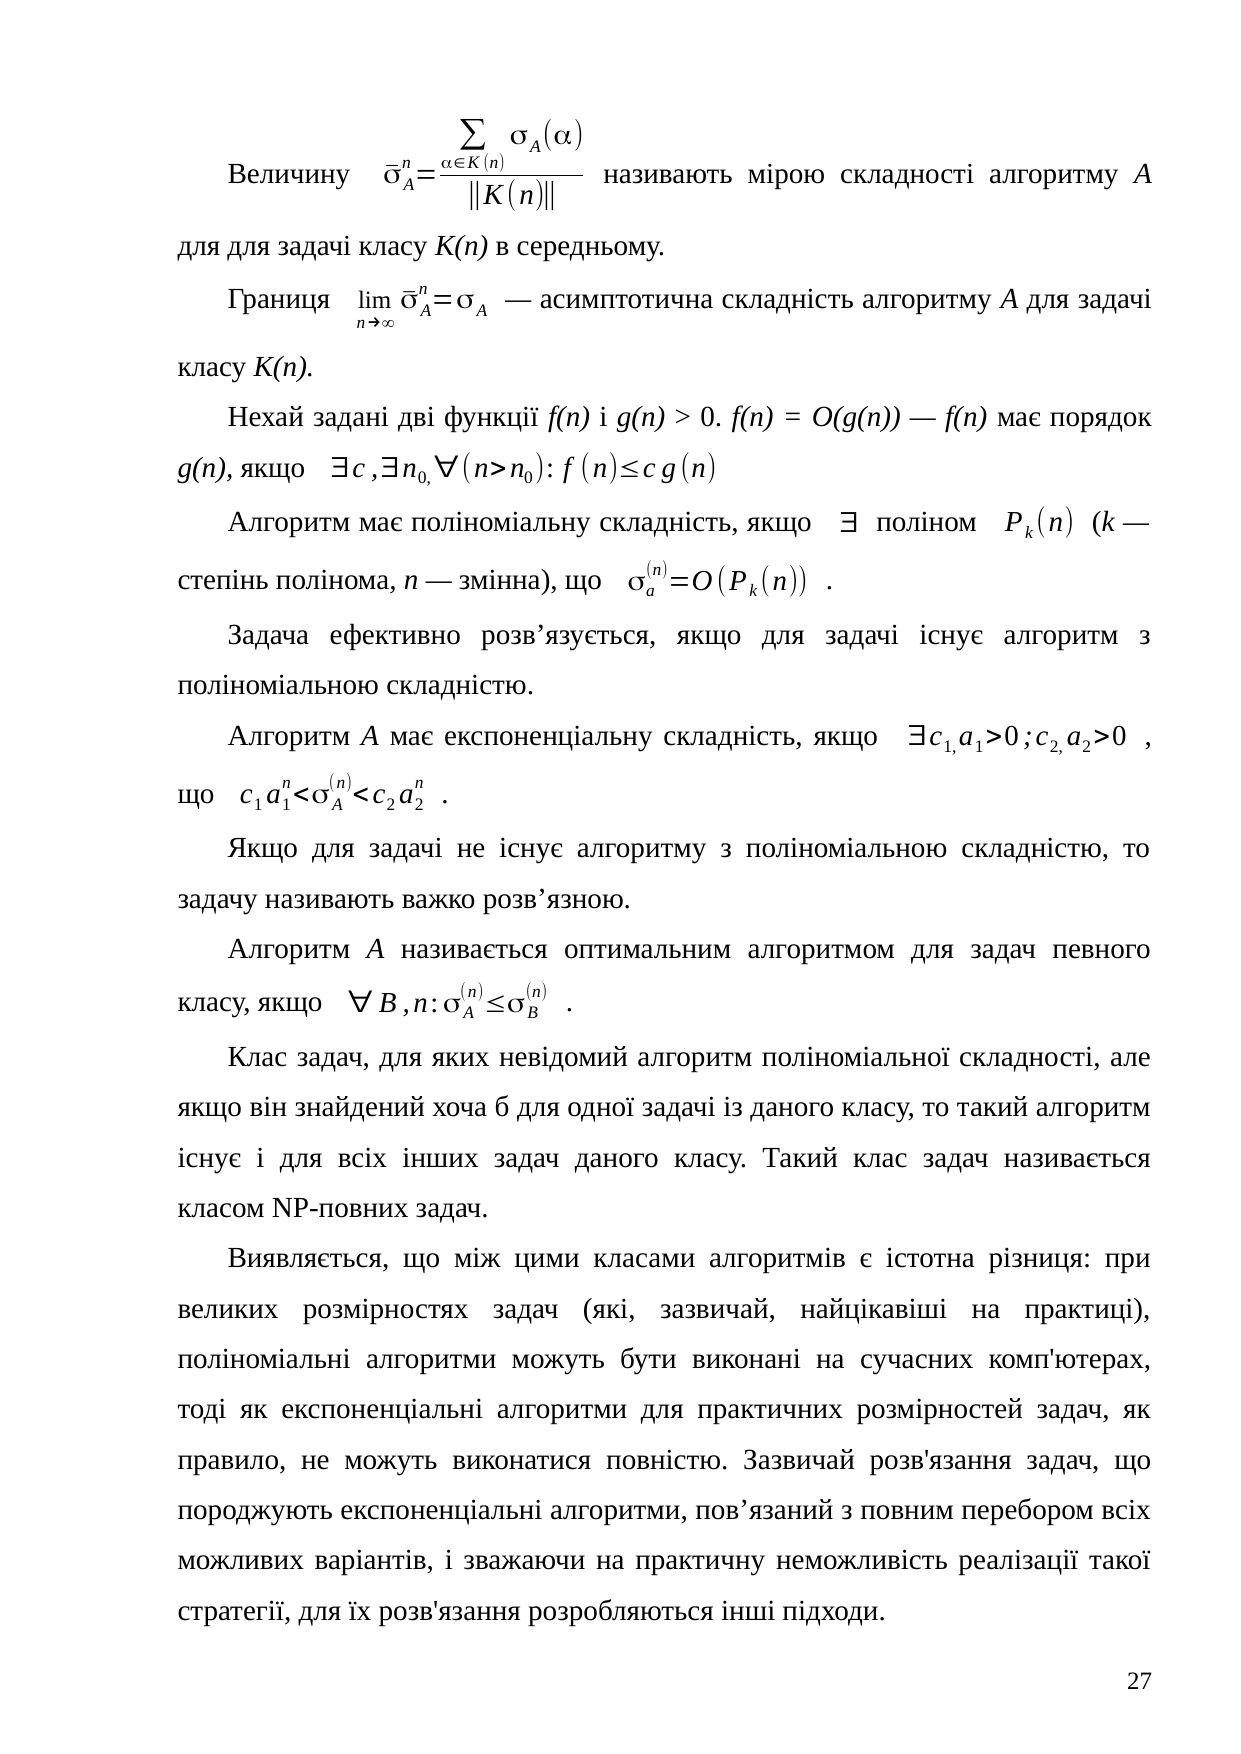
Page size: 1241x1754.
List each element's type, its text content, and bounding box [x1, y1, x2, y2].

text Виявляється, що між цими класами алгоритмів є істотна різниця: при великих розмірностях задач (які, зазвичай, найцікавіші на практиці), поліноміальні алгоритми можуть бути виконані на сучасних комп'ютерах, тоді як експоненціальні алгоритми для практичних розмірностей задач, як правило, не можуть виконатися повністю. Зазвичай розв'язання задач, що породжують експоненціальні алгоритми, пов’язаний з повним перебором всіх можливих варіантів, і зважаючи на практичну неможливість реалізації такої стратегії, для їх розв'язання розробляються інші підходи. [177, 1241, 1152, 1626]
text Якщо для задачі не існує алгоритму з поліноміальною складністю, то задачу називають важко розв’язною. [177, 830, 1152, 914]
text Алгоритм має поліноміальну складність, якщо поліном (k — степінь полінома, n — змінна), що . [177, 504, 1152, 600]
text Клас задач, для яких невідомий алгоритм поліноміальної складності, але якщо він знайдений хоча б для одної задачі із даного класу, то такий алгоритм існує і для всіх інших задач даного класу. Такий клас задач називається класом NP-повних задач. [177, 1039, 1152, 1224]
text Нехай задані дві функції f(n) i g(n) > 0. f(n) = O(g(n)) — f(n) має порядок g(n), якщо [177, 399, 1152, 488]
text Задача ефективно розв’язується, якщо для задачі існує алгоритм з поліноміальною складністю. [177, 617, 1152, 701]
text Величину називають мірою складності алгоритму А для для задачі класу K(n) в середньому. [177, 118, 1152, 262]
text Границя — асимптотична складність алгоритму А для задачі класу K(n). [177, 279, 1152, 383]
text Алгоритм А має експоненціальну складність, якщо , що . [177, 718, 1152, 814]
text Алгоритм А називається оптимальним алгоритмом для задач певного класу, якщо . [177, 931, 1152, 1022]
